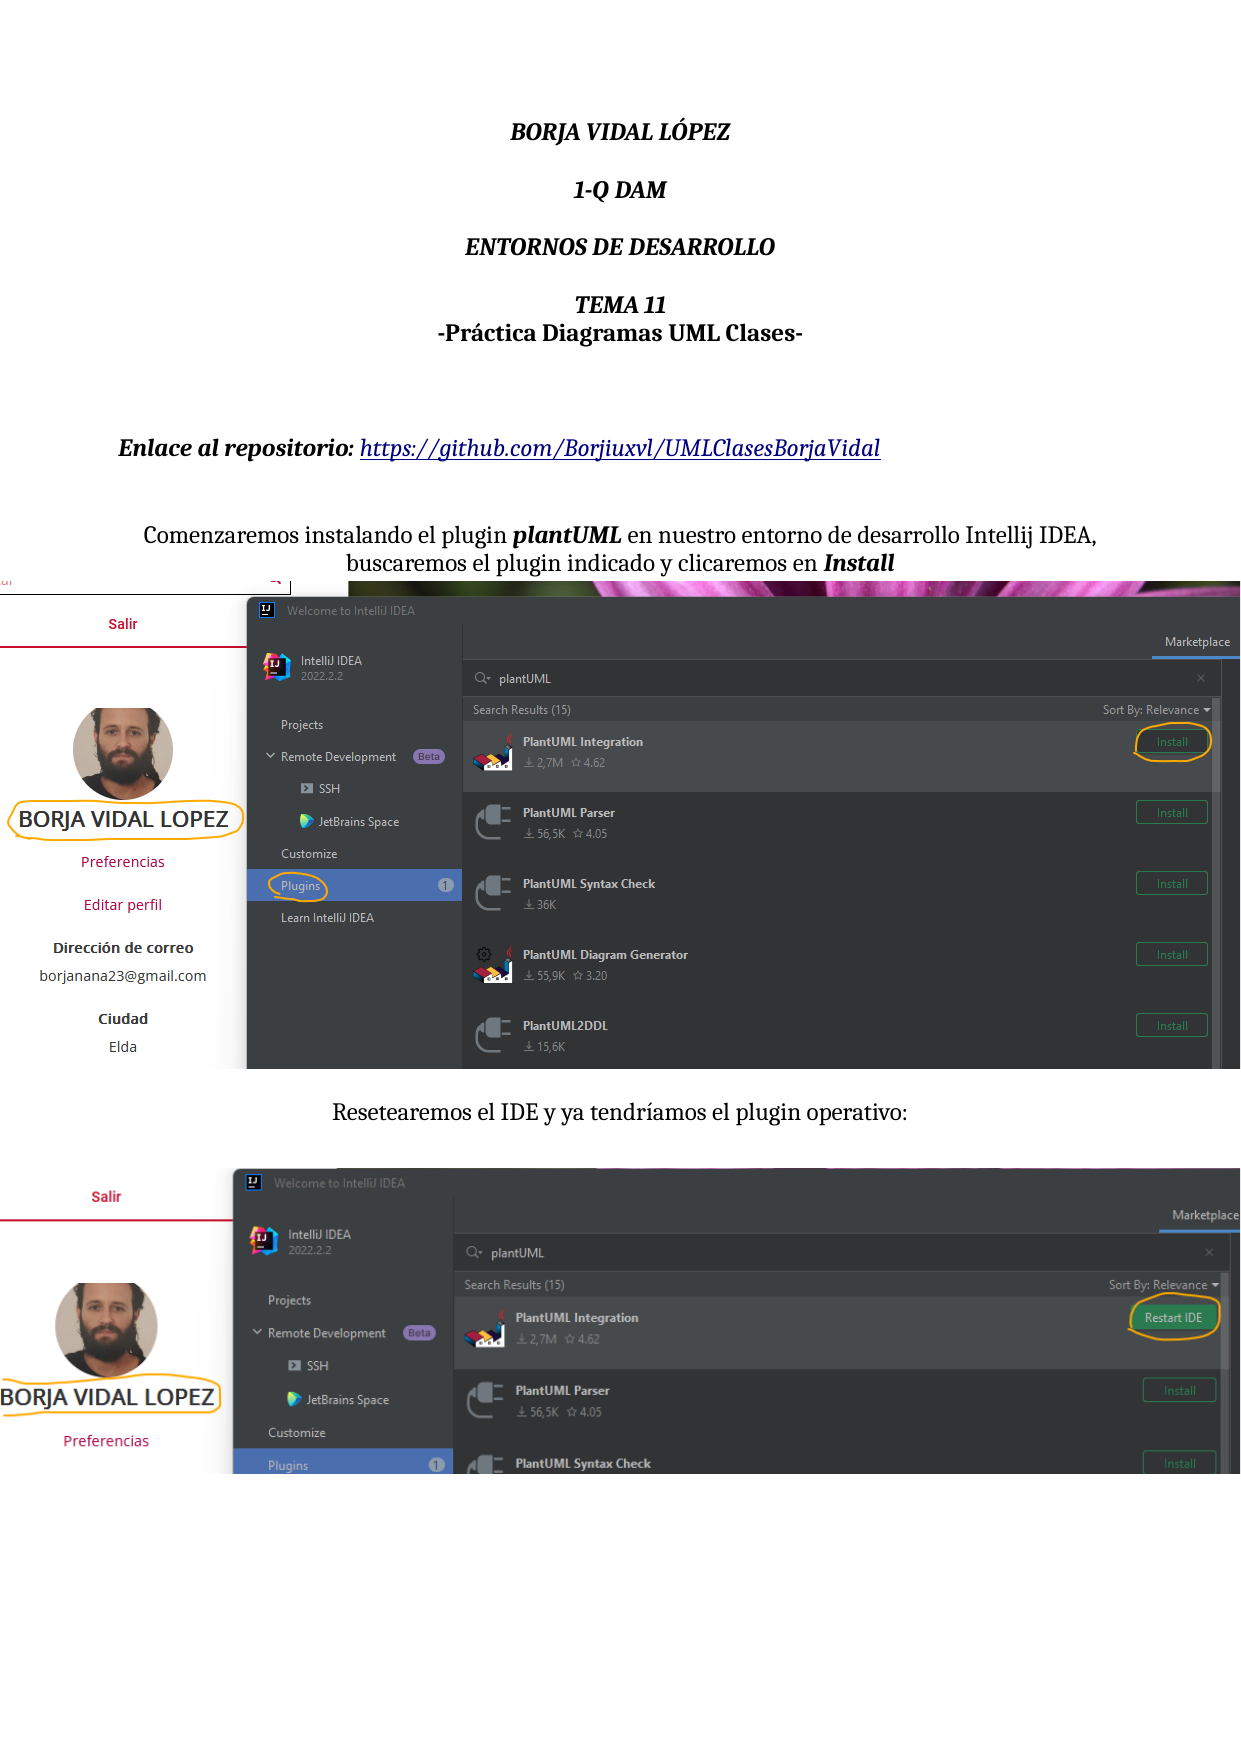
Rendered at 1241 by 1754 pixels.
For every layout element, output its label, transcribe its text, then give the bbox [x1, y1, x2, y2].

text BORJA VIDAL LÓPEZ [118, 118, 1122, 147]
text Enlace al repositorio: https://github.com/Borjiuxvl/UMLClasesBorjaVidal [118, 434, 1122, 463]
text Comenzaremos instalando el plugin plantUML en nuestro entorno de desarrollo Intellij IDEA, buscaremos el plugin indicado y clicaremos en Install [118, 521, 1122, 578]
text 1-Q DAM [118, 176, 1122, 204]
text -Práctica Diagramas UML Clases- [118, 319, 1122, 348]
text ENTORNOS DE DESARROLLO [118, 233, 1122, 262]
text Resetearemos el IDE y ya tendríamos el plugin operativo: [118, 1098, 1122, 1126]
picture [0, 581, 1241, 1069]
text TEMA 11 [118, 291, 1122, 319]
picture [0, 1168, 1241, 1474]
